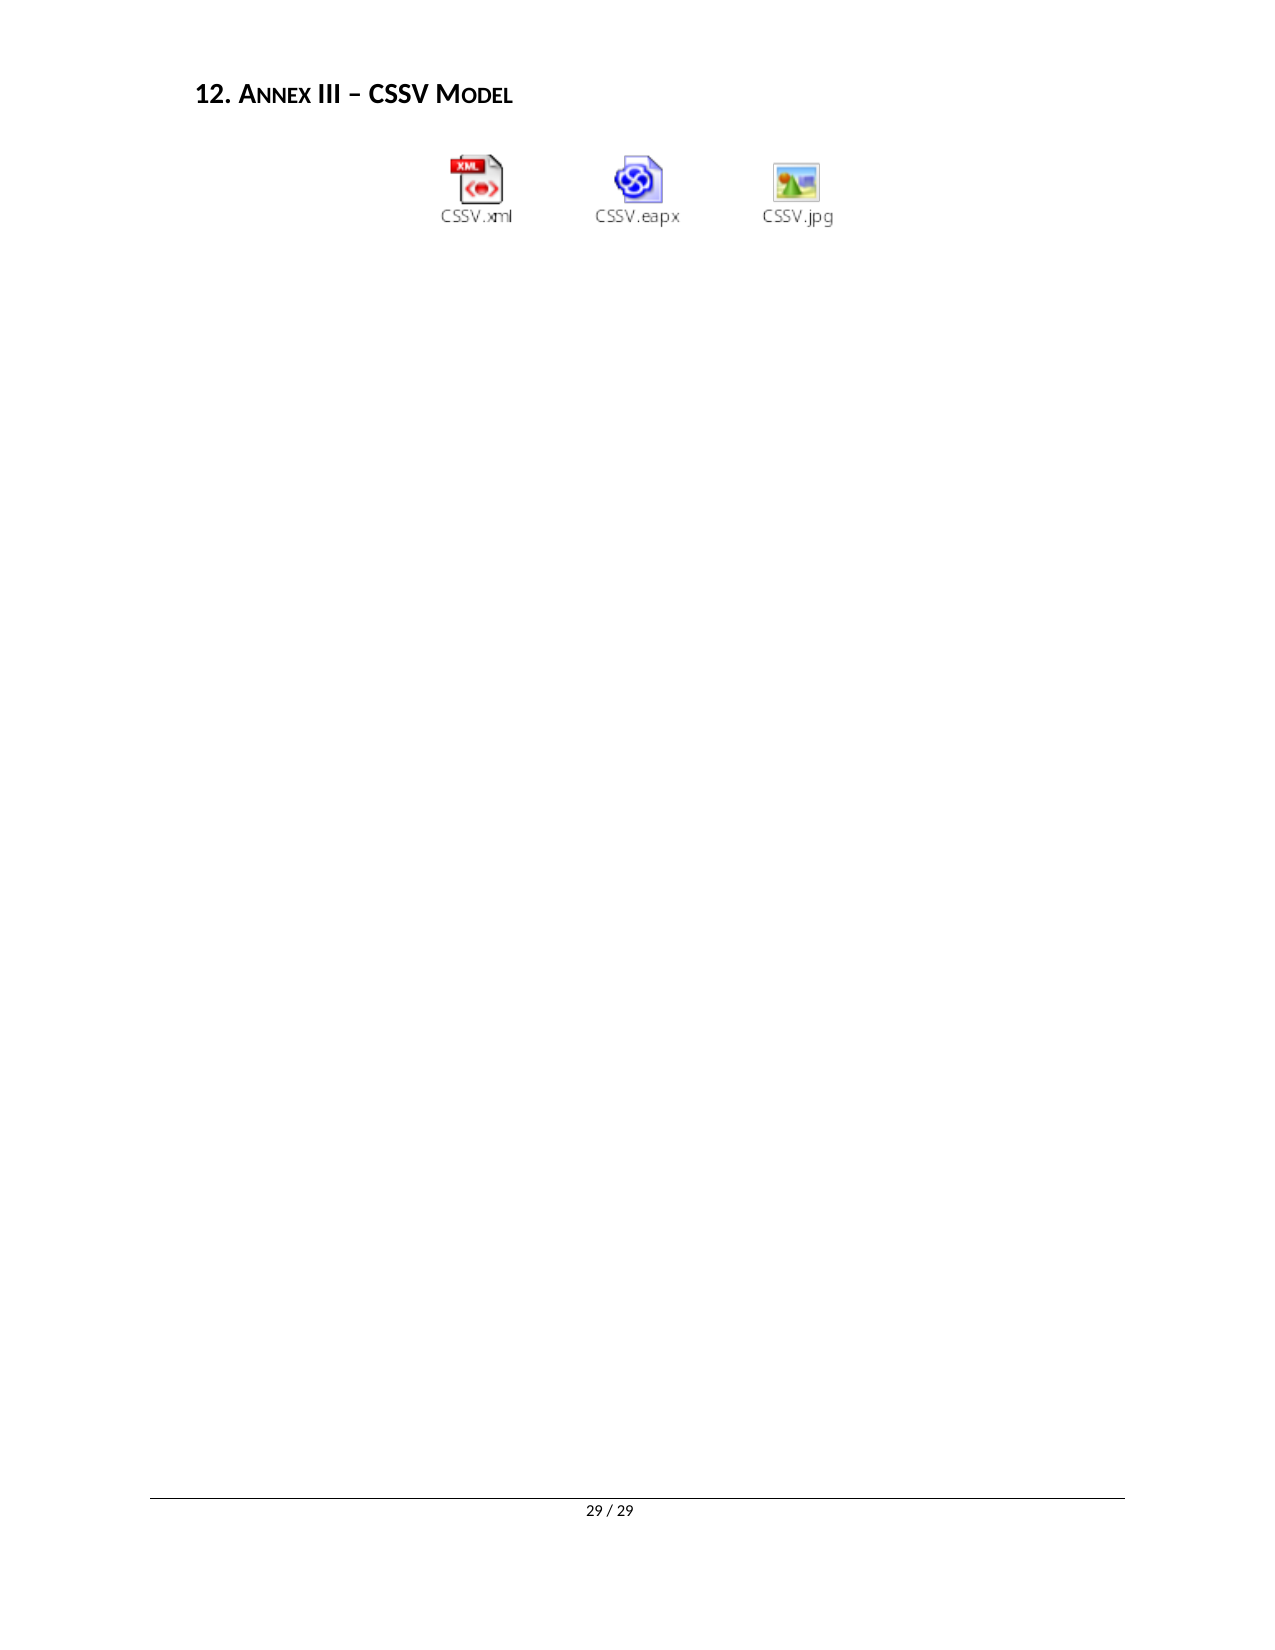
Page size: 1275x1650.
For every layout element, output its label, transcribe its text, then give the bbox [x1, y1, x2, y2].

subtitle Annex III – CSSV Model [194, 75, 1125, 111]
